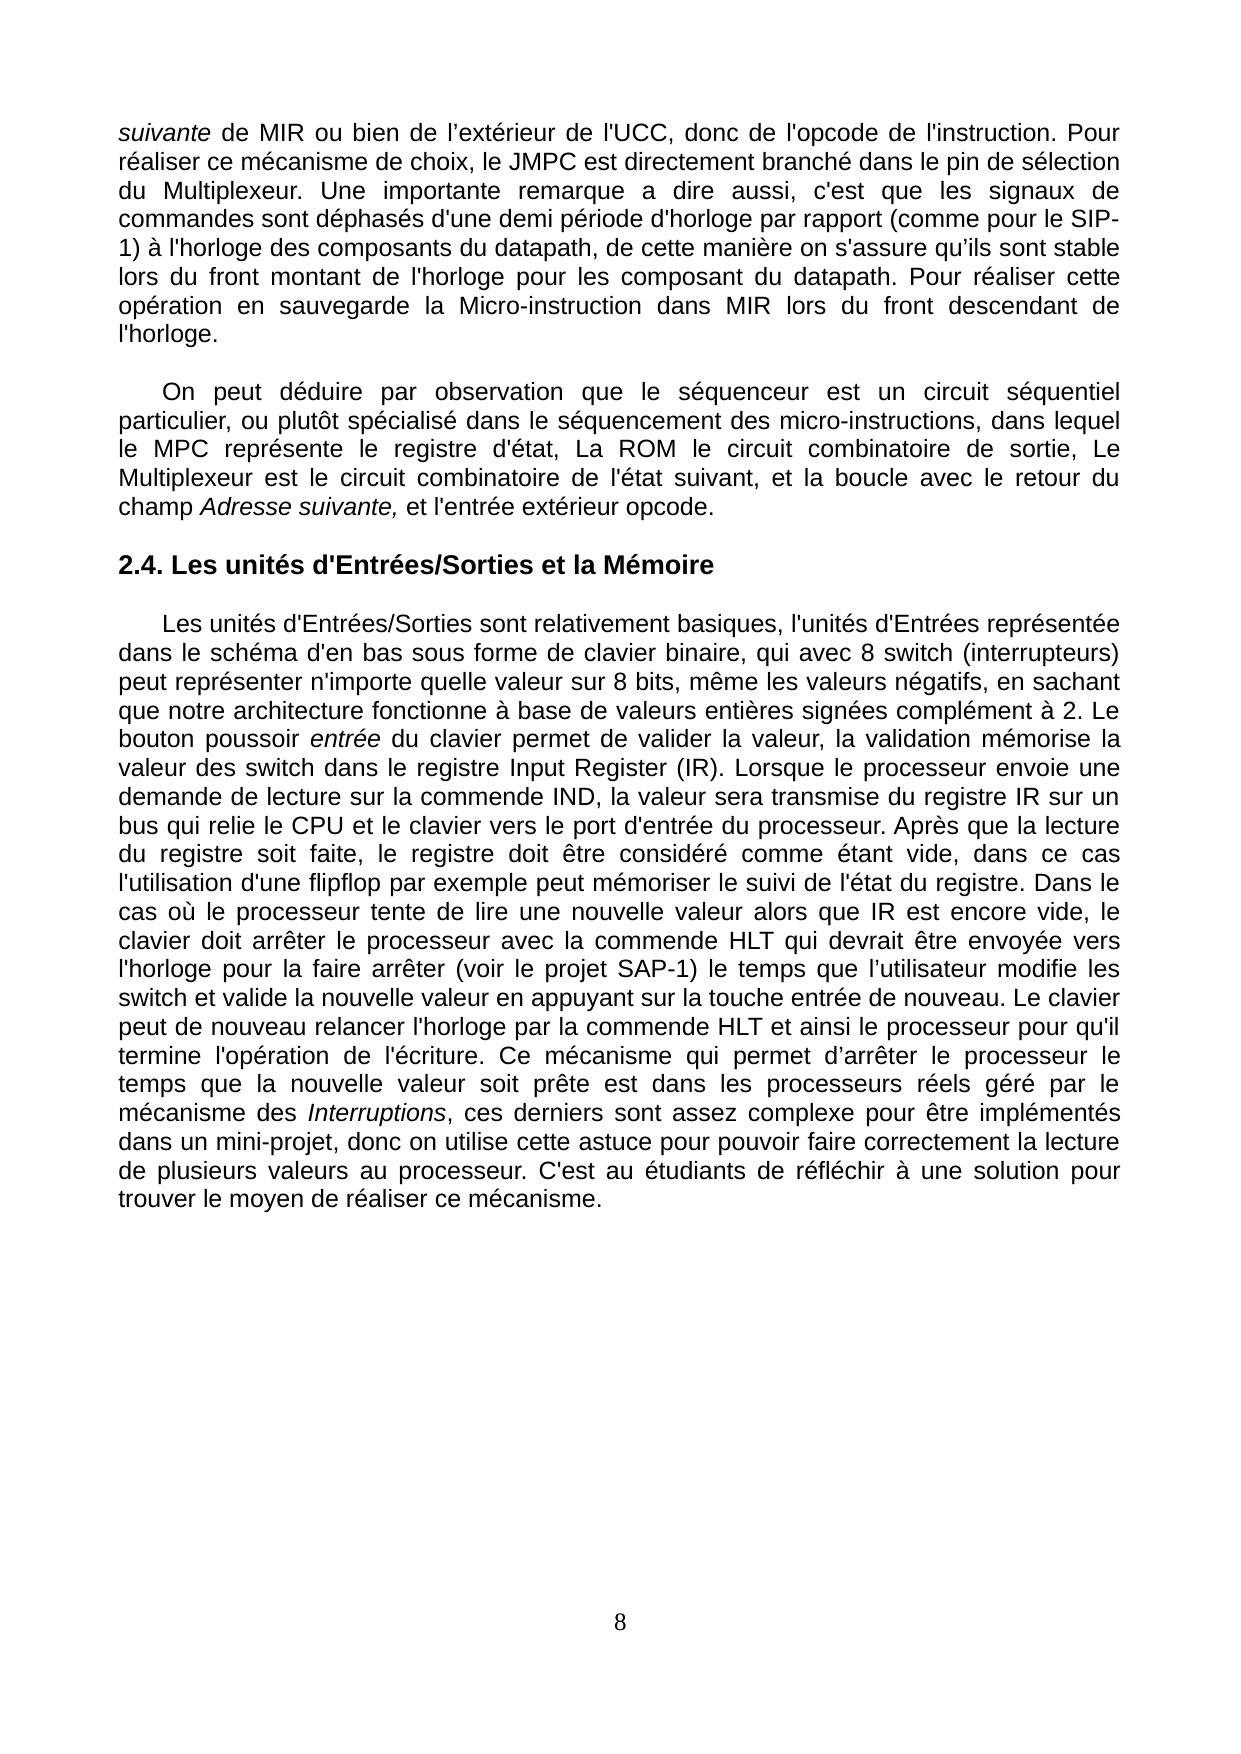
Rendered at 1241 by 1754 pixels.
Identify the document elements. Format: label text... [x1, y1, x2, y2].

text suivante de MIR ou bien de l’extérieur de l'UCC, donc de l'opcode de l'instruction. Pour réaliser ce mécanisme de choix, le JMPC est directement branché dans le pin de sélection du Multiplexeur. Une importante remarque a dire aussi, c'est que les signaux de commandes sont déphasés d'une demi période d'horloge par rapport (comme pour le SIP-1) à l'horloge des composants du datapath, de cette manière on s'assure qu’ils sont stable lors du front montant de l'horloge pour les composant du datapath. Pour réaliser cette opération en sauvegarde la Micro-instruction dans MIR lors du front descendant de l'horloge. [118, 118, 1122, 348]
text On peut déduire par observation que le séquenceur est un circuit séquentiel particulier, ou plutôt spécialisé dans le séquencement des micro-instructions, dans lequel le MPC représente le registre d'état, La ROM le circuit combinatoire de sortie, Le Multiplexeur est le circuit combinatoire de l'état suivant, et la boucle avec le retour du champ Adresse suivante, et l'entrée extérieur opcode. [118, 377, 1122, 521]
text 2.4. Les unités d'Entrées/Sorties et la Mémoire [118, 549, 1122, 581]
text Les unités d'Entrées/Sorties sont relativement basiques, l'unités d'Entrées représentée dans le schéma d'en bas sous forme de clavier binaire, qui avec 8 switch (interrupteurs) peut représenter n'importe quelle valeur sur 8 bits, même les valeurs négatifs, en sachant que notre architecture fonctionne à base de valeurs entières signées complément à 2. Le bouton poussoir entrée du clavier permet de valider la valeur, la validation mémorise la valeur des switch dans le registre Input Register (IR). Lorsque le processeur envoie une demande de lecture sur la commende IND, la valeur sera transmise du registre IR sur un bus qui relie le CPU et le clavier vers le port d'entrée du processeur. Après que la lecture du registre soit faite, le registre doit être considéré comme étant vide, dans ce cas l'utilisation d'une flipflop par exemple peut mémoriser le suivi de l'état du registre. Dans le cas où le processeur tente de lire une nouvelle valeur alors que IR est encore vide, le clavier doit arrêter le processeur avec la commende HLT qui devrait être envoyée vers l'horloge pour la faire arrêter (voir le projet SAP-1) le temps que l’utilisateur modifie les switch et valide la nouvelle valeur en appuyant sur la touche entrée de nouveau. Le clavier peut de nouveau relancer l'horloge par la commende HLT et ainsi le processeur pour qu'il termine l'opération de l'écriture. Ce mécanisme qui permet d’arrêter le processeur le temps que la nouvelle valeur soit prête est dans les processeurs réels géré par le mécanisme des Interruptions, ces derniers sont assez complexe pour être implémentés dans un mini-projet, donc on utilise cette astuce pour pouvoir faire correctement la lecture de plusieurs valeurs au processeur. C'est au étudiants de réfléchir à une solution pour trouver le moyen de réaliser ce mécanisme. [118, 609, 1122, 1213]
